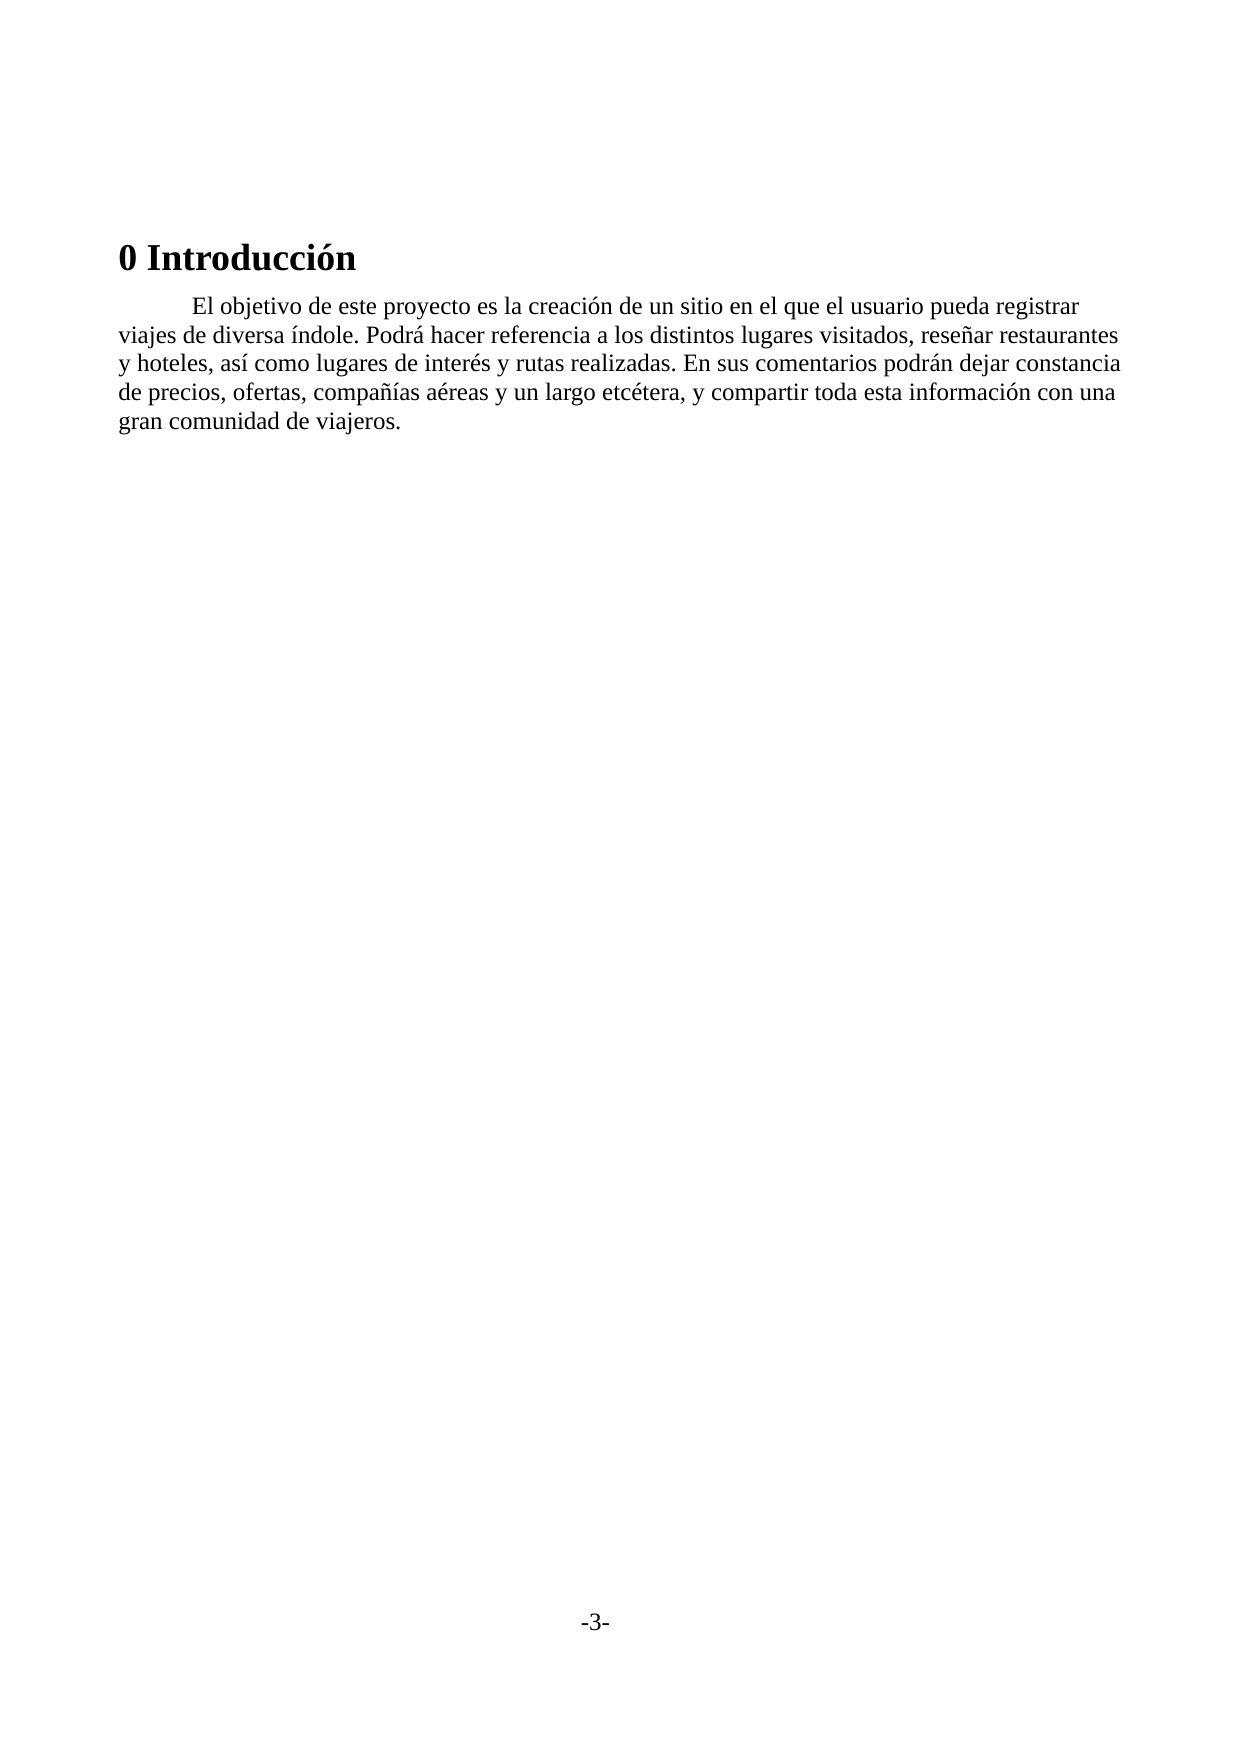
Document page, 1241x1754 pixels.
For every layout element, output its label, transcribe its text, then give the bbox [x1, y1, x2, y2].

subtitle 0 Introducción [118, 235, 1122, 278]
text El objetivo de este proyecto es la creación de un sitio en el que el usuario pueda registrar viajes de diversa índole. Podrá hacer referencia a los distintos lugares visitados, reseñar restaurantes y hoteles, así como lugares de interés y rutas realizadas. En sus comentarios podrán dejar constancia de precios, ofertas, compañías aéreas y un largo etcétera, y compartir toda esta información con una gran comunidad de viajeros. [118, 291, 1122, 435]
